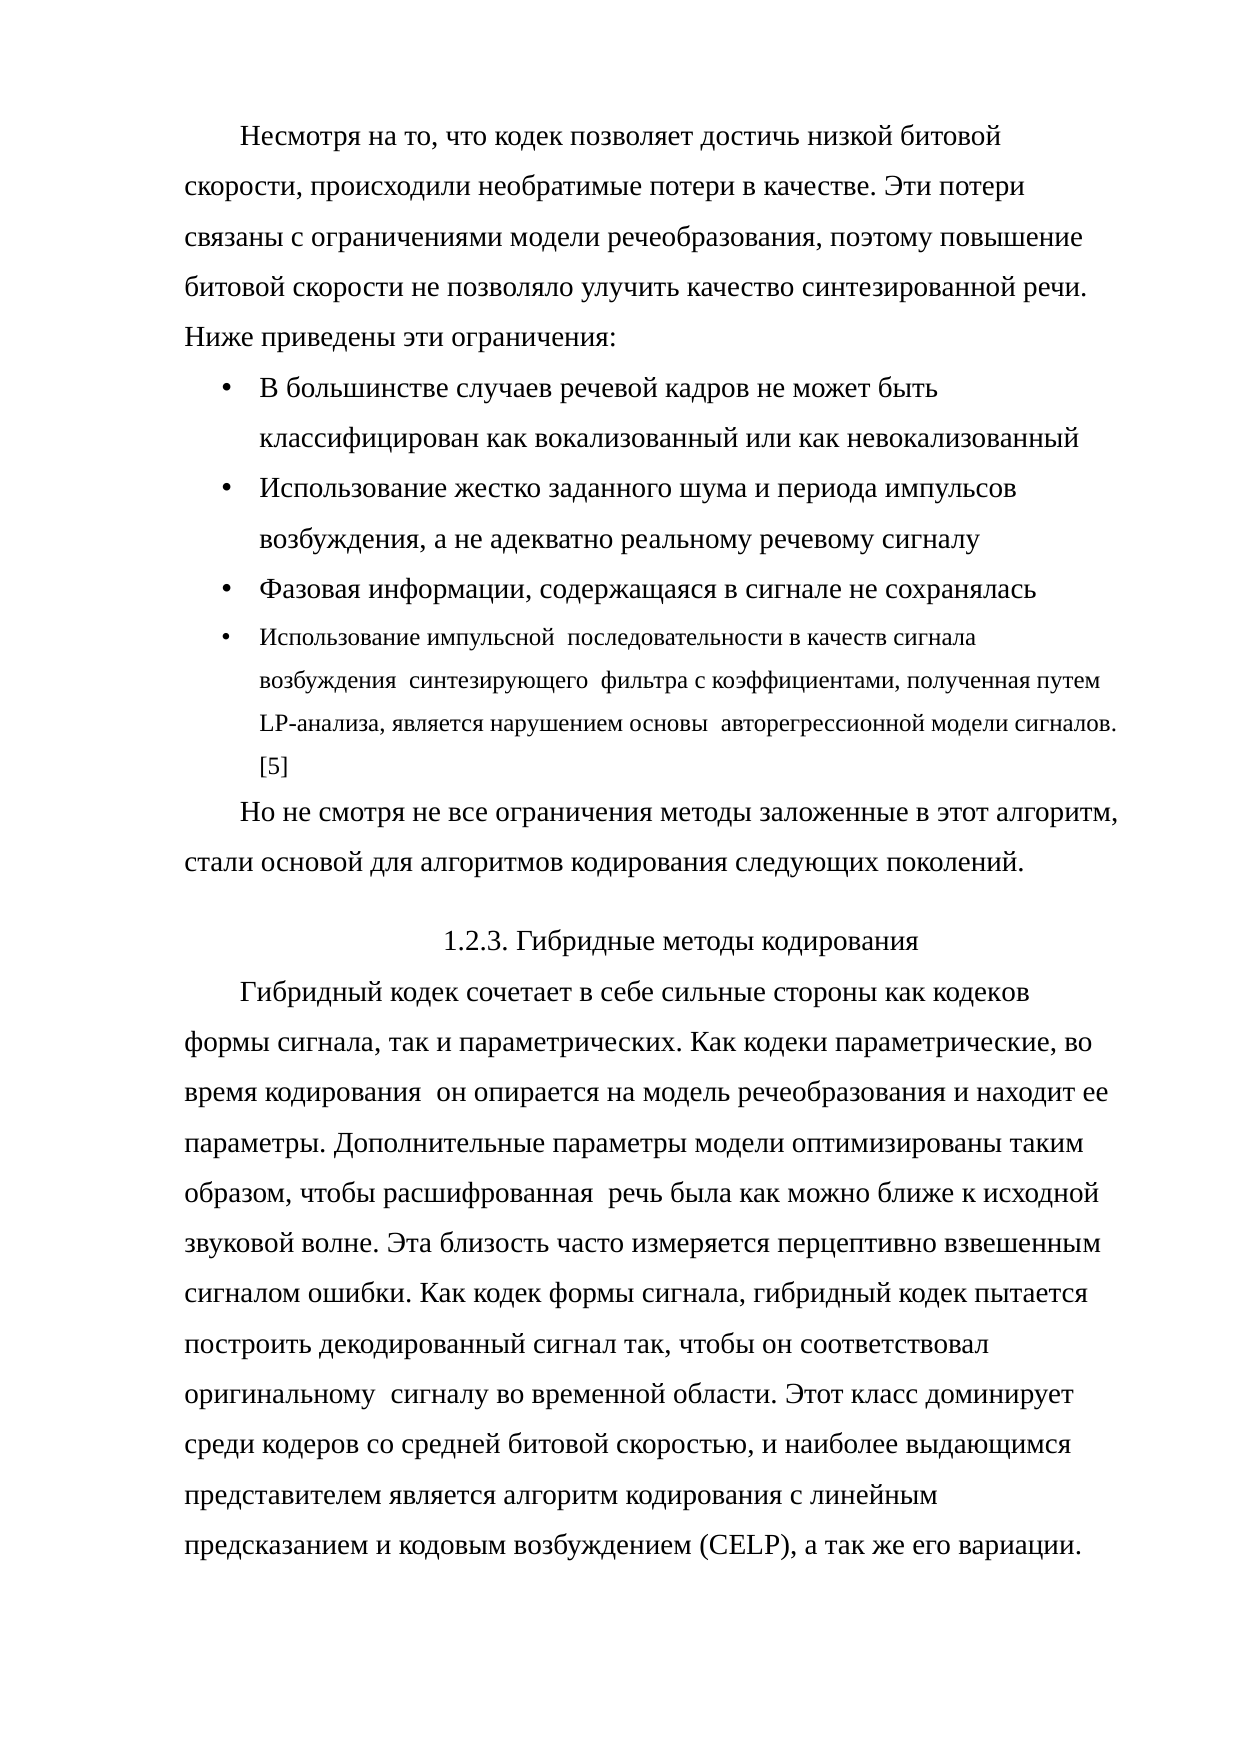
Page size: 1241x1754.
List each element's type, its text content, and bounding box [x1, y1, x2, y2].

list Использование жестко заданного шума и периода импульсов возбуждения, а не адекватно реальному речевому сигналу [222, 470, 1122, 554]
list В большинстве случаев речевой кадров не может быть классифицирован как вокализованный или как невокализованный [222, 370, 1122, 454]
list Использование импульсной последовательности в качеств сигнала возбуждения синтезирующего фильтра с коэффициентами, полученная путем LP-анализа, является нарушением основы авторегрессионной модели сигналов. [5] [222, 622, 1122, 780]
text 1.2.3. Гибридные методы кодирования [184, 923, 1122, 957]
text Гибридный кодек сочетает в себе сильные стороны как кодеков формы сигнала, так и параметрических. Как кодеки параметрические, во время кодирования он опирается на модель речеобразования и находит ее параметры. Дополнительные параметры модели оптимизированы таким образом, чтобы расшифрованная речь была как можно ближе к исходной звуковой волне. Эта близость часто измеряется перцептивно взвешенным сигналом ошибки. Как кодек формы сигнала, гибридный кодек пытается построить декодированный сигнал так, чтобы он соответствовал оригинальному сигналу во временной области. Этот класс доминирует среди кодеров со средней битовой скоростью, и наиболее выдающимся представителем является алгоритм кодирования с линейным предсказанием и кодовым возбуждением (CELP), а так же его вариации. [184, 974, 1122, 1561]
text Но не смотря не все ограничения методы заложенные в этот алгоритм, стали основой для алгоритмов кодирования следующих поколений. [184, 794, 1122, 878]
list Фазовая информации, содержащаяся в сигнале не сохранялась [222, 571, 1122, 605]
text Несмотря на то, что кодек позволяет достичь низкой битовой скорости, происходили необратимые потери в качестве. Эти потери связаны с ограничениями модели речеобразования, поэтому повышение битовой скорости не позволяло улучить качество синтезированной речи. Ниже приведены эти ограничения: [184, 118, 1122, 353]
